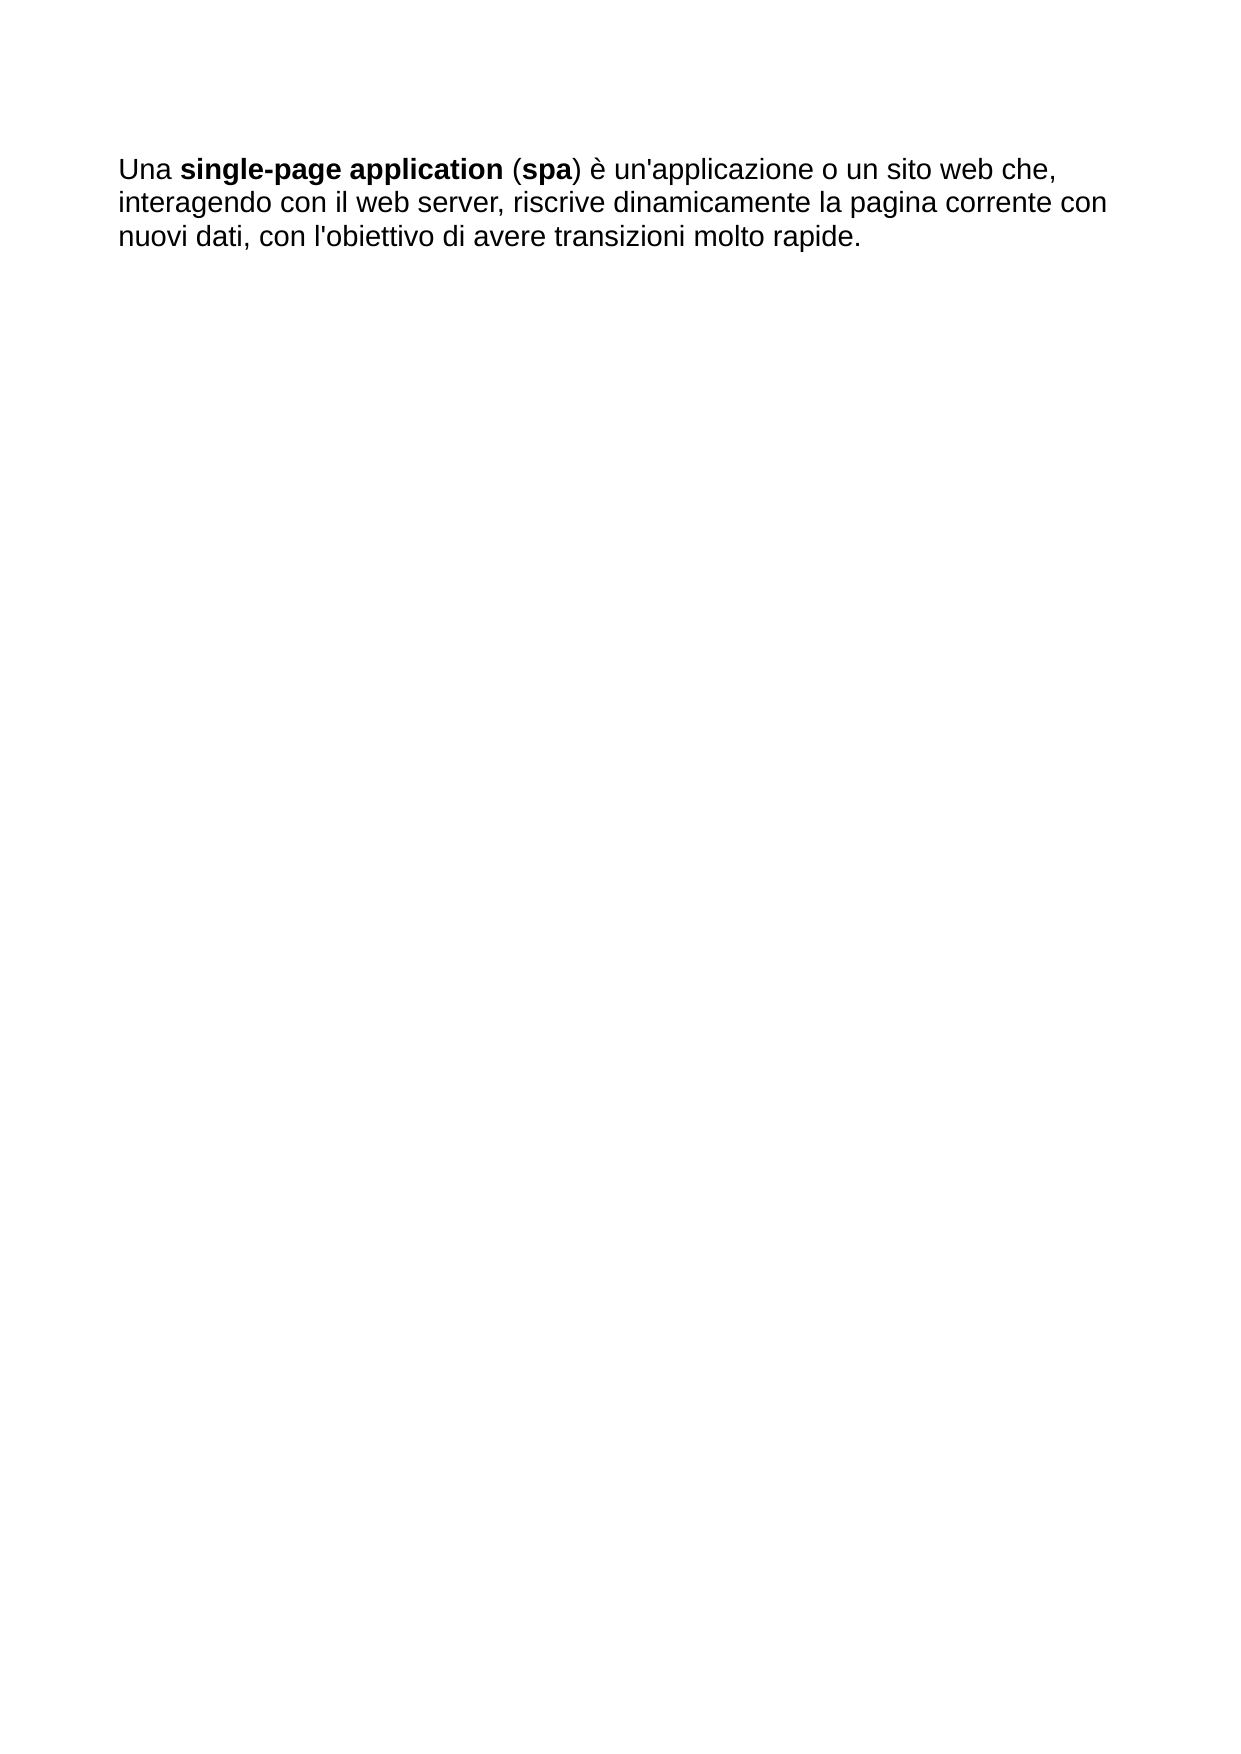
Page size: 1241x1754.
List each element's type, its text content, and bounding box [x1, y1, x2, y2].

text Una single-page application (spa) è un'applicazione o un sito web che, interagendo con il web server, riscrive dinamicamente la pagina corrente con nuovi dati, con l'obiettivo di avere transizioni molto rapide. [118, 152, 1122, 252]
